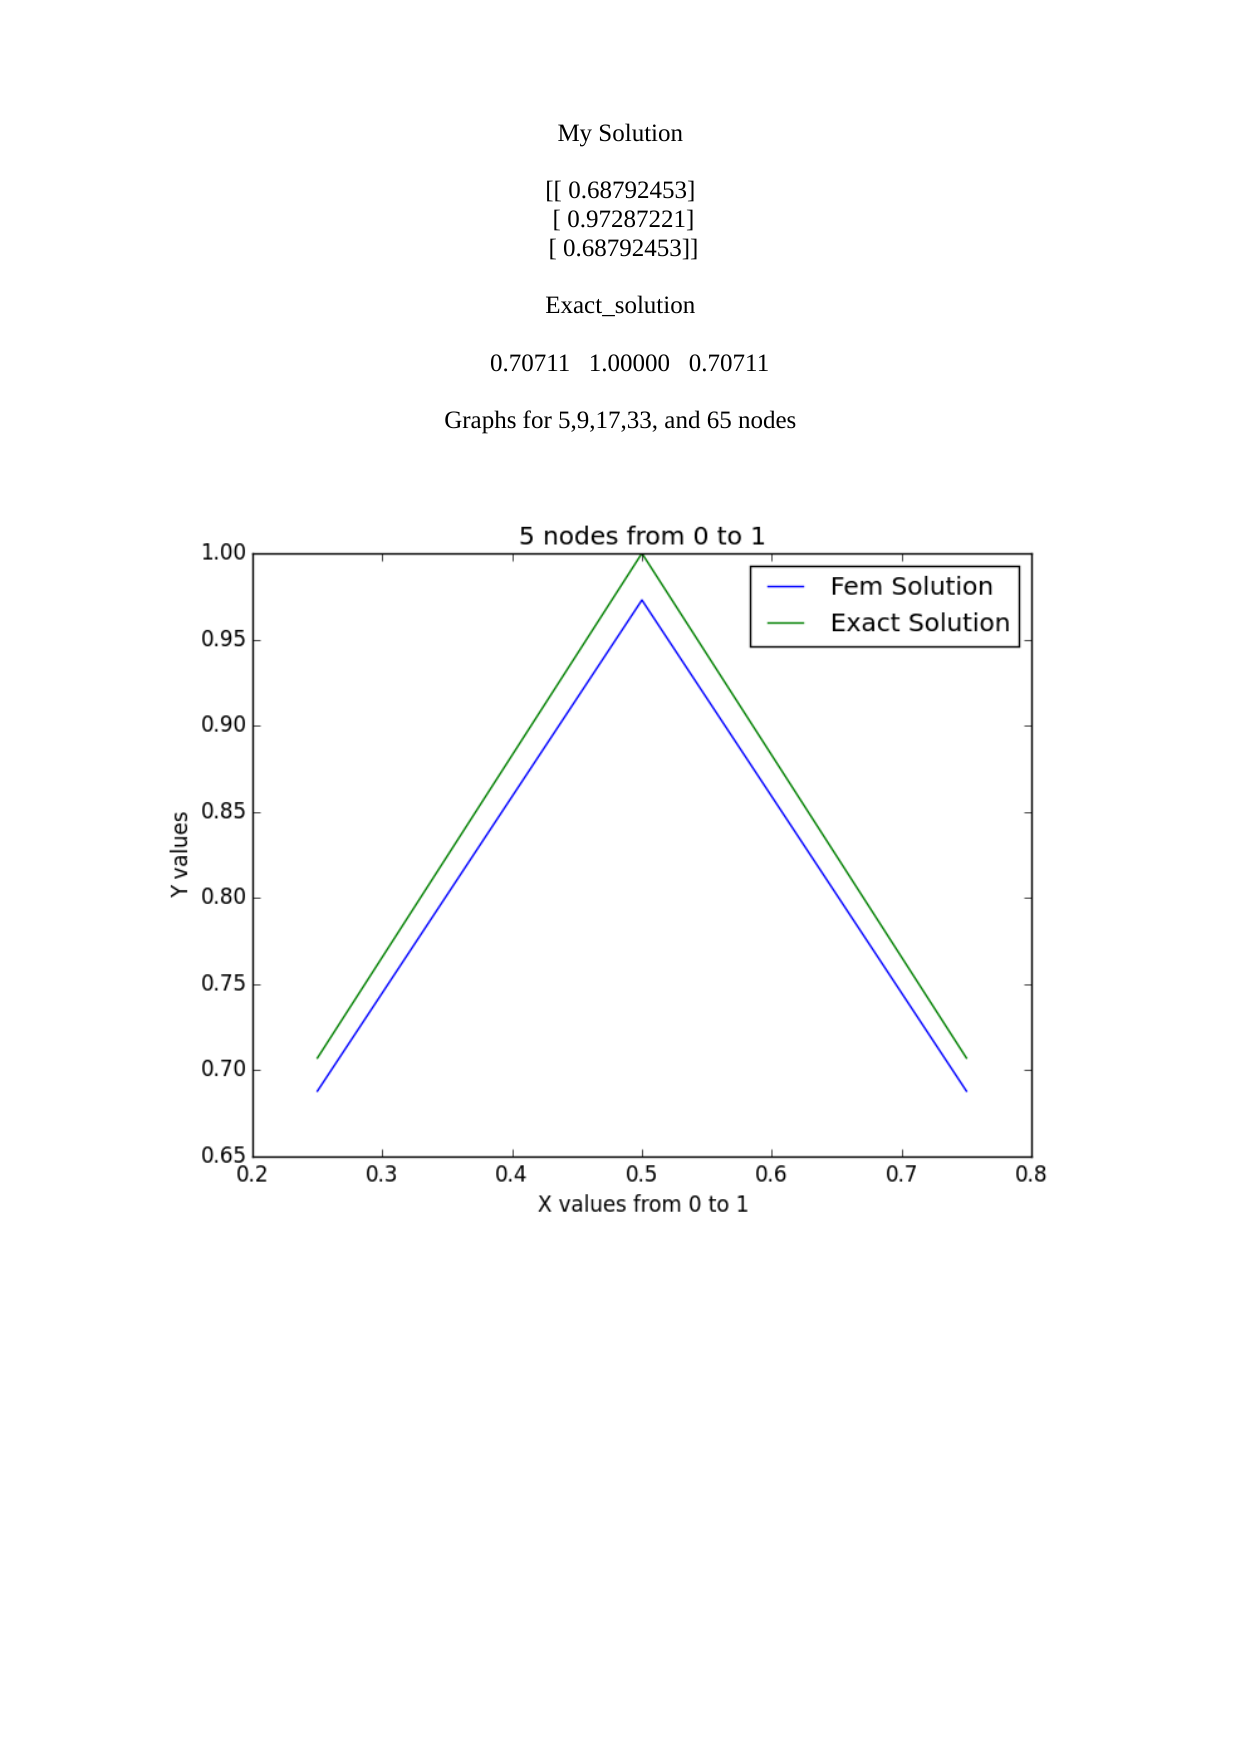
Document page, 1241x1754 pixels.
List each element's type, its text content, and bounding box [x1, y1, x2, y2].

text Graphs for 5,9,17,33, and 65 nodes [118, 406, 1122, 434]
text My Solution [118, 118, 1122, 147]
text [ 0.68792453]] [118, 233, 1122, 262]
text [[ 0.68792453] [118, 176, 1122, 204]
text [ 0.97287221] [118, 204, 1122, 233]
picture [127, 478, 1132, 1232]
text 0.70711 1.00000 0.70711 [118, 348, 1122, 377]
text Exact_solution [118, 291, 1122, 319]
